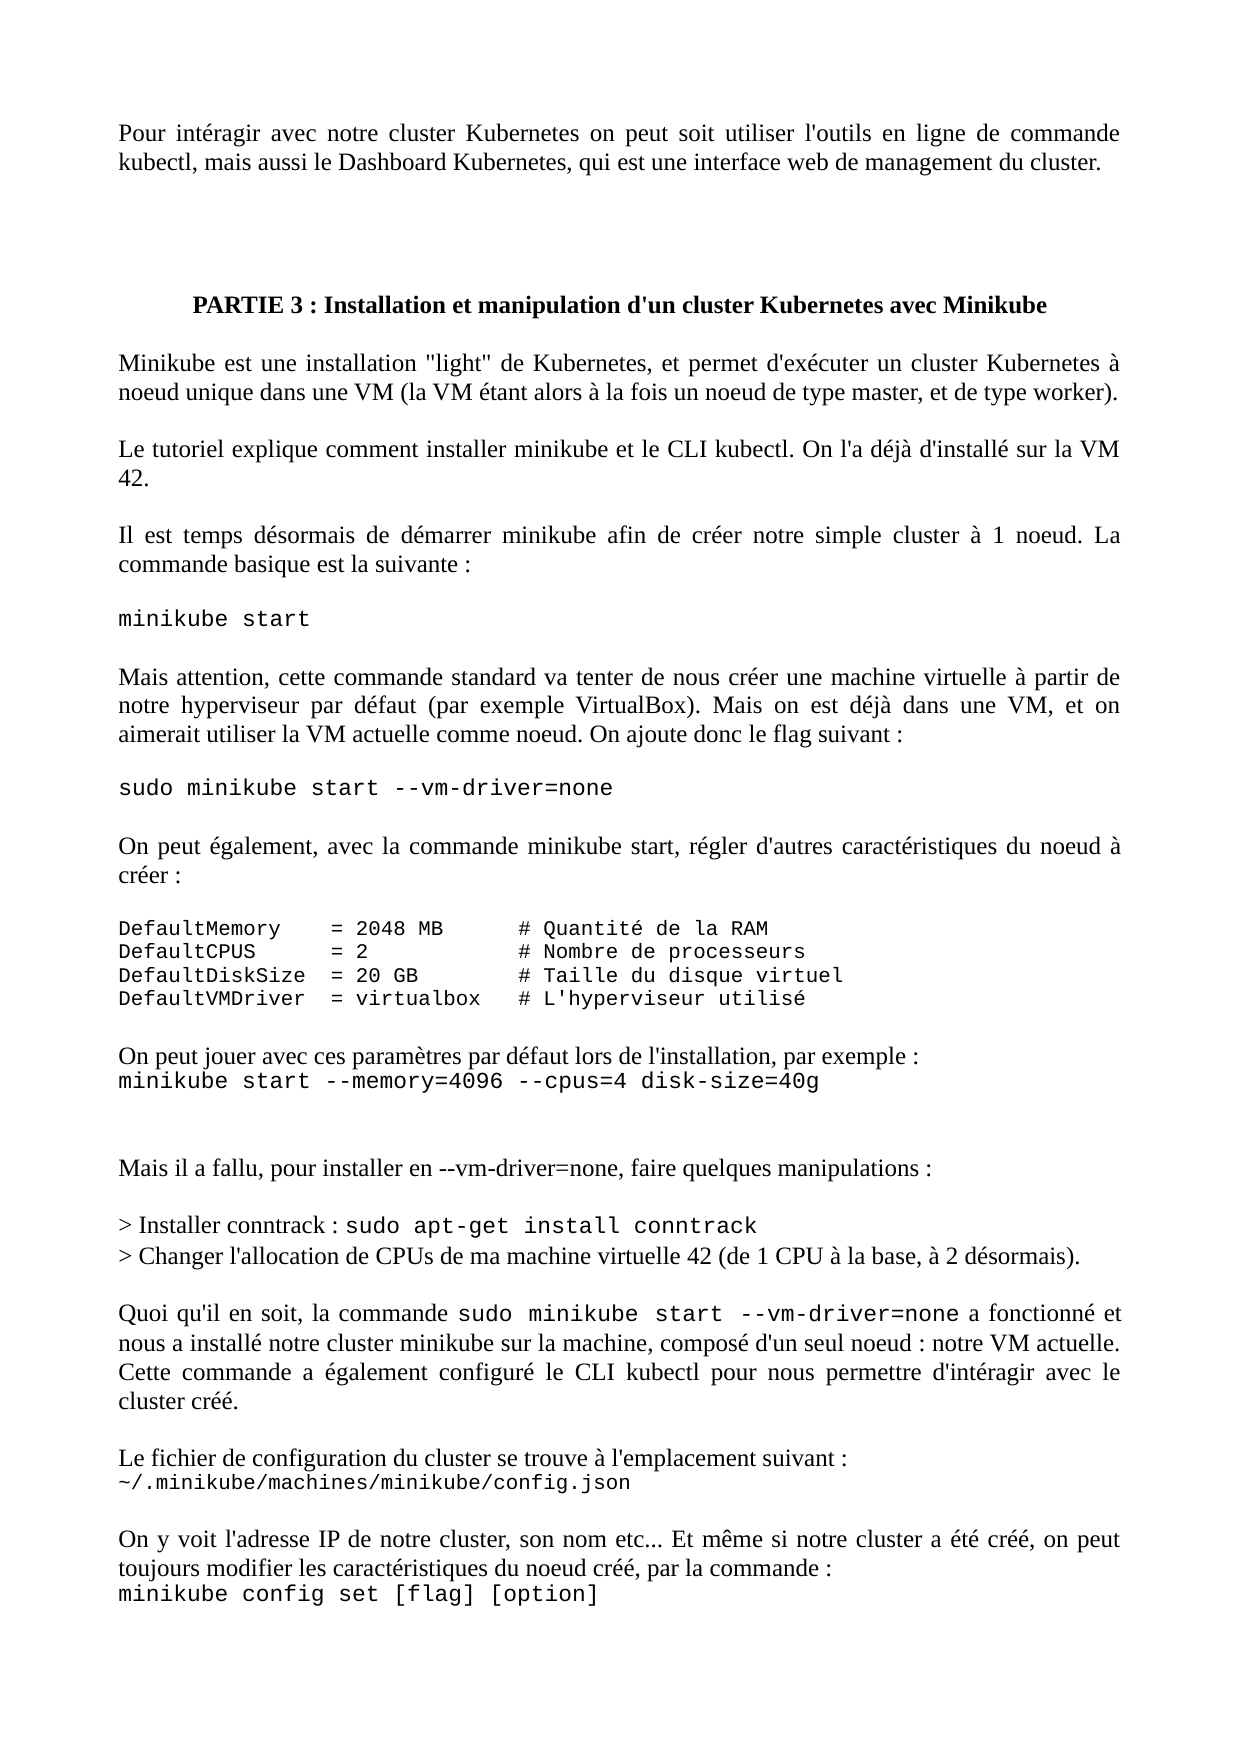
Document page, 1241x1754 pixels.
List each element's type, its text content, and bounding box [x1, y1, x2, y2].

text ~/.minikube/machines/minikube/config.json [118, 1472, 1122, 1496]
text sudo minikube start --vm-driver=none [118, 777, 1122, 802]
text minikube start --memory=4096 --cpus=4 disk-size=40g [118, 1069, 1122, 1096]
text Mais attention, cette commande standard va tenter de nous créer une machine virtuelle à partir de notre hyperviseur par défaut (par exemple VirtualBox). Mais on est déjà dans une VM, et on aimerait utiliser la VM actuelle comme noeud. On ajoute donc le flag suivant : [118, 662, 1122, 748]
text Minikube est une installation "light" de Kubernetes, et permet d'exécuter un cluster Kubernetes à noeud unique dans une VM (la VM étant alors à la fois un noeud de type master, et de type worker). [118, 348, 1122, 406]
text PARTIE 3 : Installation et manipulation d'un cluster Kubernetes avec Minikube [118, 291, 1122, 319]
text > Installer conntrack : sudo apt-get install conntrack [118, 1211, 1122, 1241]
text minikube config set [flag] [option] [118, 1582, 1122, 1608]
text On peut jouer avec ces paramètres par défaut lors de l'installation, par exemple : [118, 1041, 1122, 1069]
text DefaultVMDriver = virtualbox # L'hyperviseur utilisé [118, 988, 1122, 1012]
text Pour intéragir avec notre cluster Kubernetes on peut soit utiliser l'outils en ligne de commande kubectl, mais aussi le Dashboard Kubernetes, qui est une interface web de management du cluster. [118, 118, 1122, 176]
text Mais il a fallu, pour installer en --vm-driver=none, faire quelques manipulations : [118, 1153, 1122, 1182]
text DefaultDiskSize = 20 GB # Taille du disque virtuel [118, 965, 1122, 988]
text DefaultCPUS = 2 # Nombre de processeurs [118, 941, 1122, 965]
text Le tutoriel explique comment installer minikube et le CLI kubectl. On l'a déjà d'installé sur la VM 42. [118, 434, 1122, 492]
text DefaultMemory = 2048 MB # Quantité de la RAM [118, 917, 1122, 941]
text On y voit l'adresse IP de notre cluster, son nom etc... Et même si notre cluster a été créé, on peut toujours modifier les caractéristiques du noeud créé, par la commande : [118, 1524, 1122, 1582]
text minikube start [118, 607, 1122, 633]
text On peut également, avec la commande minikube start, régler d'autres caractéristiques du noeud à créer : [118, 831, 1122, 889]
text Le fichier de configuration du cluster se trouve à l'emplacement suivant : [118, 1443, 1122, 1472]
text Il est temps désormais de démarrer minikube afin de créer notre simple cluster à 1 noeud. La commande basique est la suivante : [118, 521, 1122, 578]
text > Changer l'allocation de CPUs de ma machine virtuelle 42 (de 1 CPU à la base, à 2 désormais). [118, 1241, 1122, 1269]
text Quoi qu'il en soit, la commande sudo minikube start --vm-driver=none a fonctionné et nous a installé notre cluster minikube sur la machine, composé d'un seul noeud : notre VM actuelle. Cette commande a également configuré le CLI kubectl pour nous permettre d'intéragir avec le cluster créé. [118, 1298, 1122, 1415]
